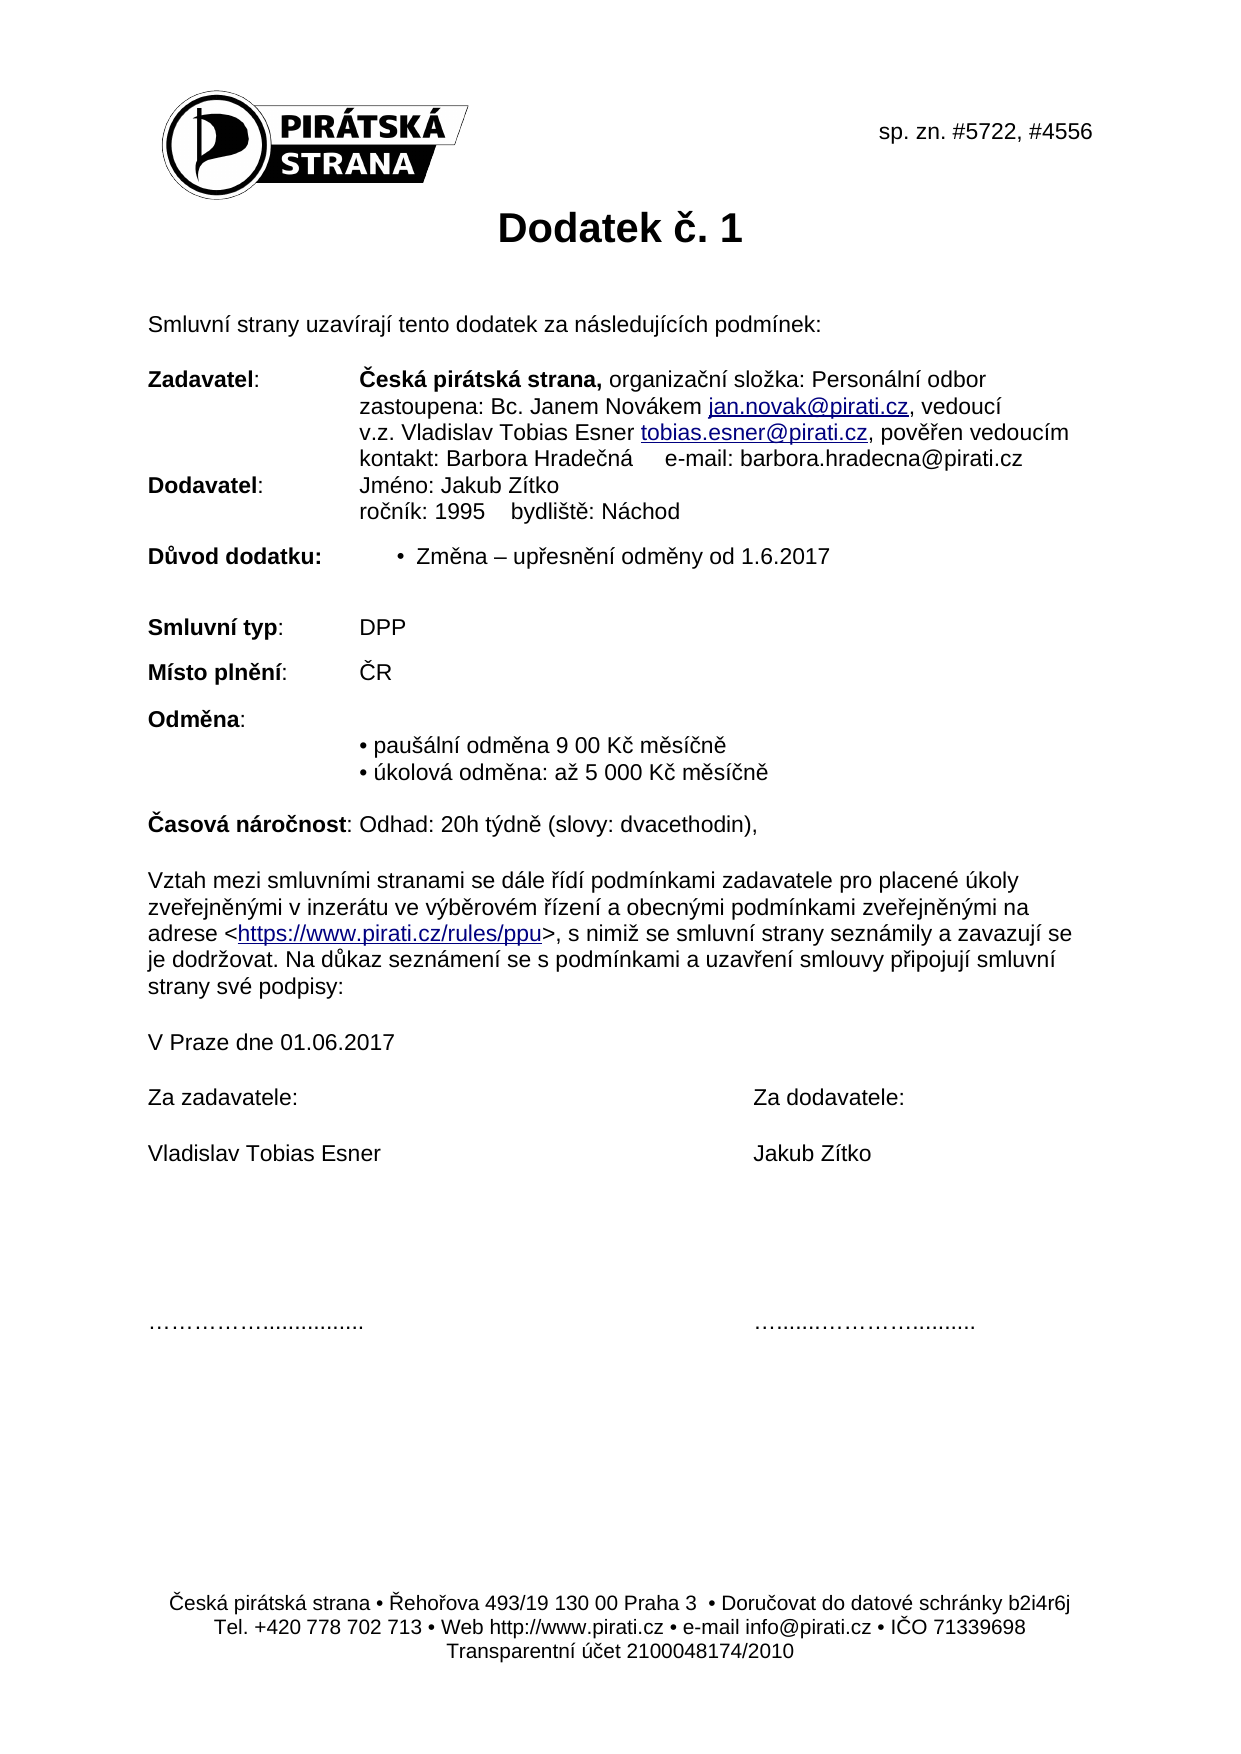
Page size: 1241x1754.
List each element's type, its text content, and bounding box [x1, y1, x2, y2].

table_cell DPP [359, 614, 1093, 659]
table_cell Odměna: [148, 706, 359, 811]
table_header Zadavatel: [148, 366, 359, 472]
picture [147, 75, 483, 214]
table_cell Smluvní typ: [148, 614, 359, 659]
text V Praze dne 01.06.2017 [148, 1028, 1093, 1055]
table_cell Změna – upřesnění odměny od 1.6.2017 [359, 543, 1093, 614]
text Vladislav Tobias Esner Jakub Zítko [148, 1140, 1093, 1167]
text Smluvní strany uzavírají tento dodatek za následujících podmínek: [148, 311, 1093, 337]
text Vztah mezi smluvními stranami se dále řídí podmínkami zadavatele pro placené úkoly zveřejněnými v inzerátu ve výběrovém řízení a obecnými podmínkami zveřejněnými na adrese <https://www.pirati.cz/rules/ppu>, s nimiž se smluvní strany seznámily a zavazují se je dodržovat. Na důkaz seznámení se s podmínkami a uzavření smlouvy připojují smluvní strany své podpisy: [148, 867, 1093, 999]
table_cell ČR [359, 659, 1093, 706]
table_cell Místo plnění: [148, 659, 359, 706]
table_header Česká pirátská strana, organizační složka: Personální odbor zastoupena: Bc. Janem Novákem jan.novak@pirati.cz, vedoucí v.z. Vladislav Tobias Esner tobias.esner@pirati.cz, pověřen vedoucím kontakt: Barbora Hradečná e-mail: barbora.hradecna@pirati.cz [359, 366, 1093, 472]
table_cell Jméno: Jakub Zítko ročník: 1995 bydliště: Náchod [359, 472, 1093, 543]
text sp. zn. #5722, #4556 [483, 118, 1093, 144]
table_cell Odhad: 20h týdně (slovy: dvacethodin), [359, 811, 1093, 838]
table_cell • paušální odměna 9 00 Kč měsíčně • úkolová odměna: až 5 000 Kč měsíčně [359, 706, 1093, 811]
text Za zadavatele: Za dodavatele: [148, 1084, 1093, 1111]
table_cell Časová náročnost: [148, 811, 359, 838]
subtitle Dodatek č. 1 [148, 203, 1093, 251]
table_cell Důvod dodatku: [148, 543, 359, 614]
table_cell Dodavatel: [148, 472, 359, 543]
text ……………................ ….......………….......... [148, 1308, 1093, 1334]
